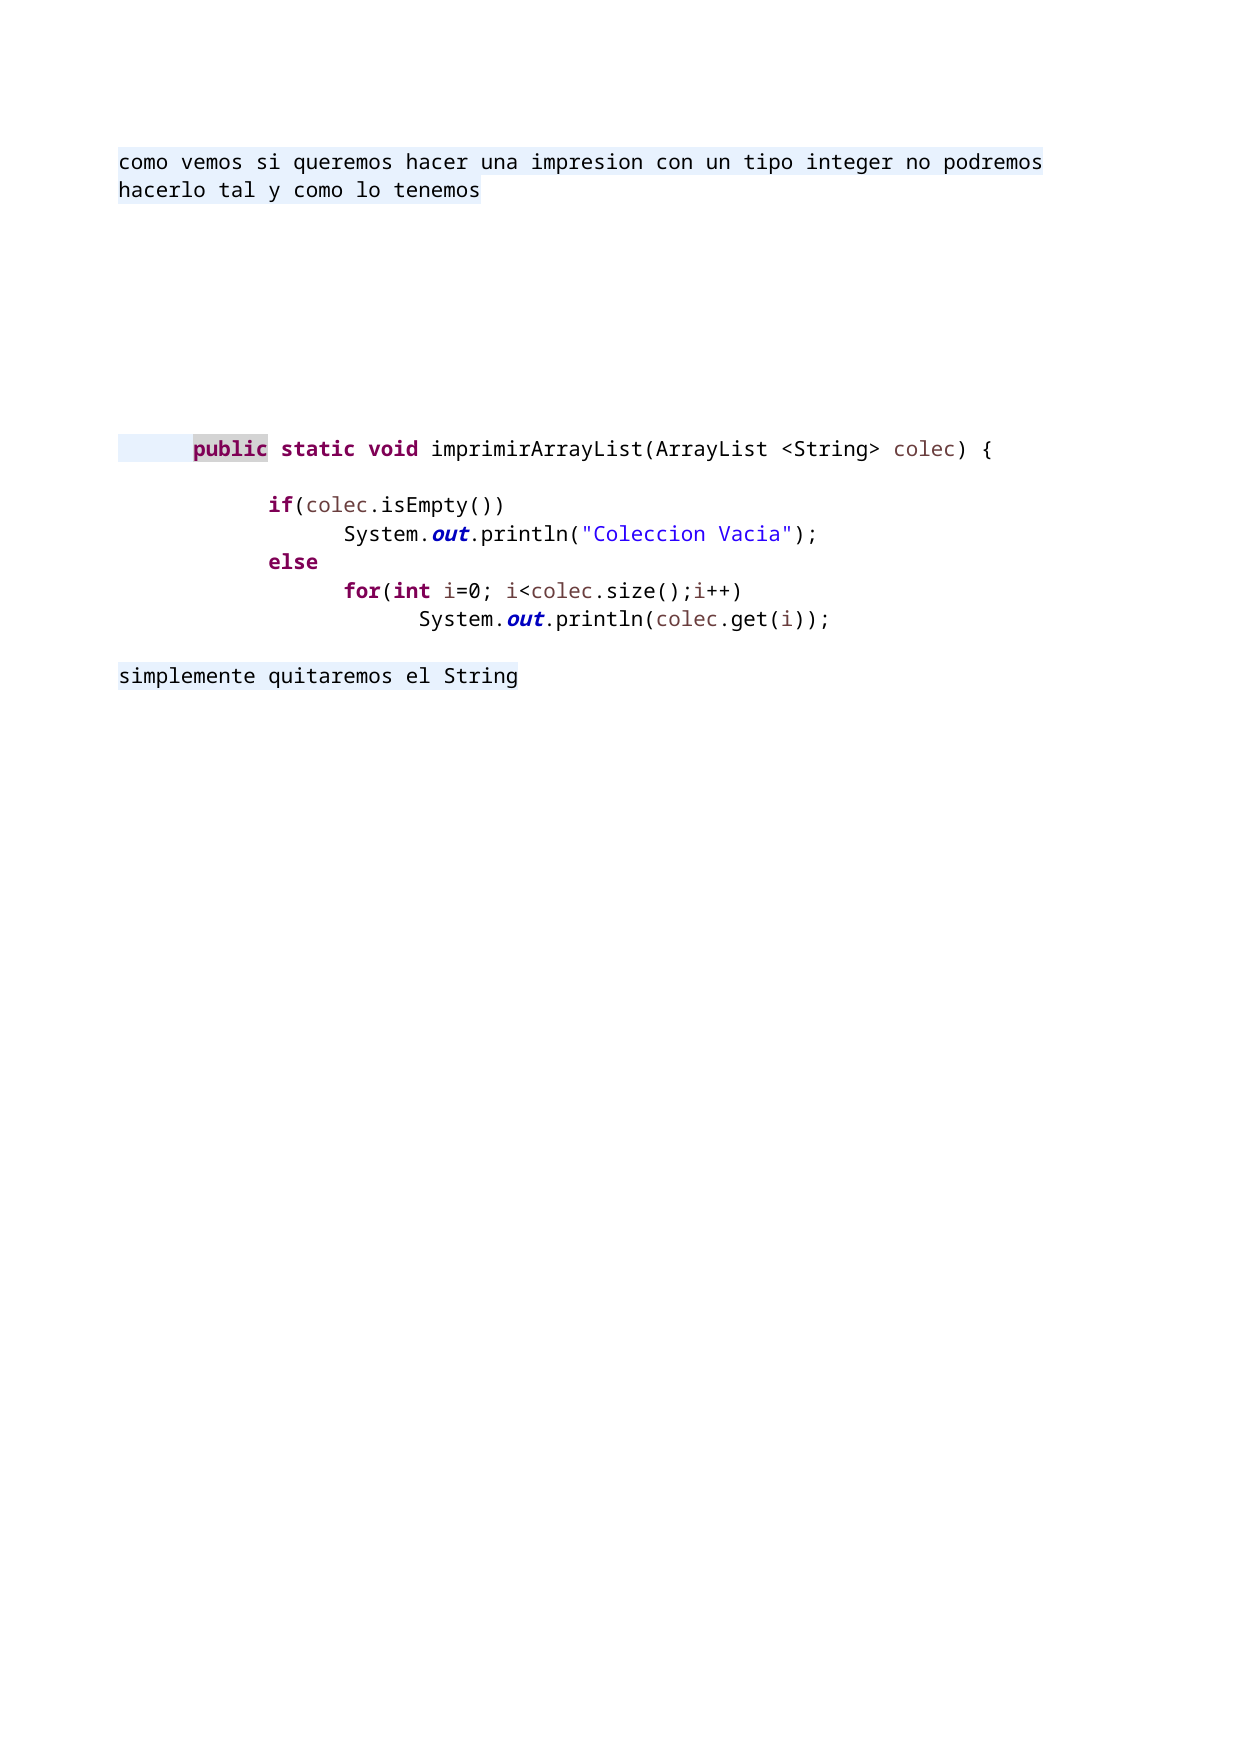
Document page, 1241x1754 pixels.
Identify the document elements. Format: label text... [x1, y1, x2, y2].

text simplemente quitaremos el String [118, 662, 1122, 690]
text System.out.println("Coleccion Vacia"); [118, 519, 1122, 547]
text public static void imprimirArrayList(ArrayList <String> colec) { [118, 434, 1122, 462]
text System.out.println(colec.get(i)); [118, 604, 1122, 633]
text como vemos si queremos hacer una impresion con un tipo integer no podremos hacerlo tal y como lo tenemos [118, 147, 1122, 204]
text else [118, 547, 1122, 576]
text for(int i=0; i<colec.size();i++) [118, 576, 1122, 604]
text if(colec.isEmpty()) [118, 491, 1122, 519]
